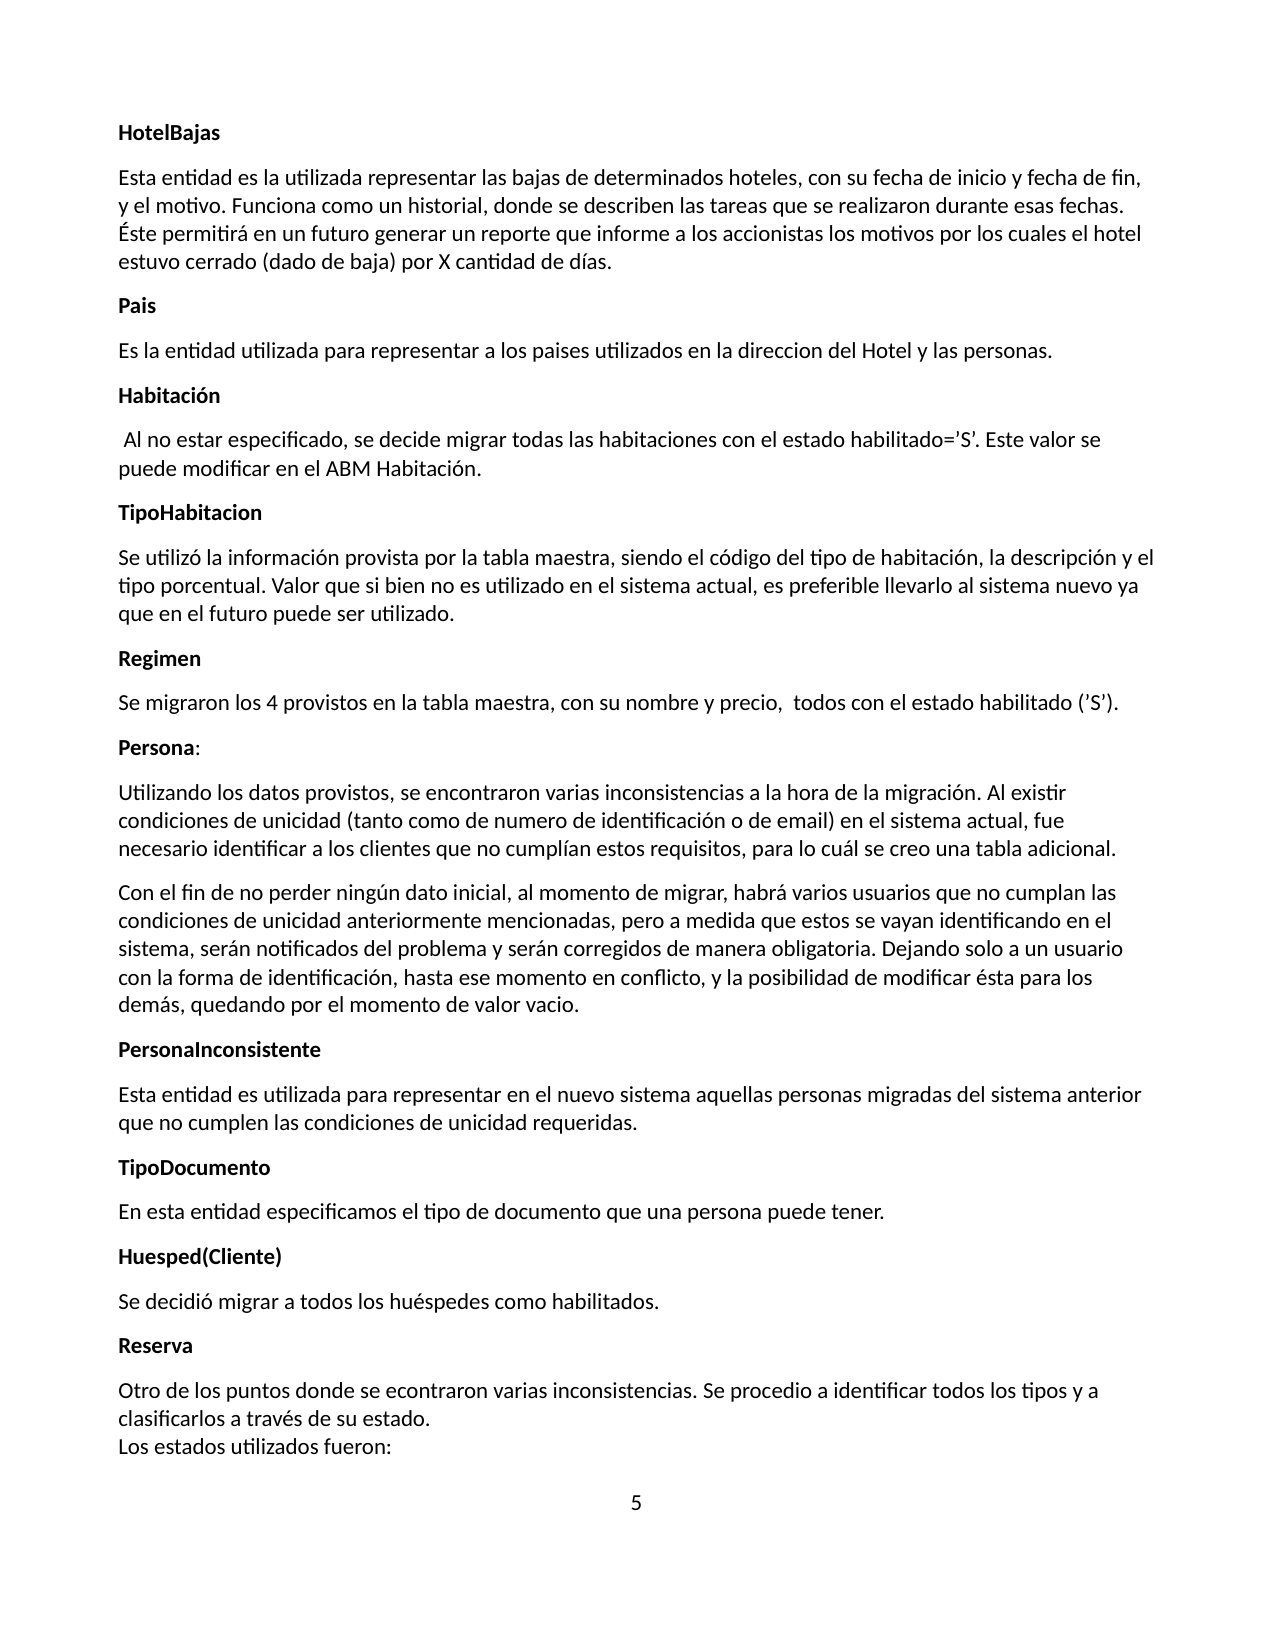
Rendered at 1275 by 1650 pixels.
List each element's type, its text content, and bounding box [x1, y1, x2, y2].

text Al no estar especificado, se decide migrar todas las habitaciones con el estado habilitado=’S’. Este valor se puede modificar en el ABM Habitación. [118, 426, 1157, 482]
text Pais [118, 292, 1157, 319]
text Esta entidad es la utilizada representar las bajas de determinados hoteles, con su fecha de inicio y fecha de fin, y el motivo. Funciona como un historial, donde se describen las tareas que se realizaron durante esas fechas. Éste permitirá en un futuro generar un reporte que informe a los accionistas los motivos por los cuales el hotel estuvo cerrado (dado de baja) por X cantidad de días. [118, 163, 1157, 275]
text Utilizando los datos provistos, se encontraron varias inconsistencias a la hora de la migración. Al existir condiciones de unicidad (tanto como de numero de identificación o de email) en el sistema actual, fue necesario identificar a los clientes que no cumplían estos requisitos, para lo cuál se creo una tabla adicional. [118, 778, 1157, 862]
text Esta entidad es utilizada para representar en el nuevo sistema aquellas personas migradas del sistema anterior que no cumplen las condiciones de unicidad requeridas. [118, 1080, 1157, 1136]
text HotelBajas [118, 118, 1157, 146]
text TipoDocumento [118, 1153, 1157, 1181]
text PersonaInconsistente [118, 1035, 1157, 1063]
text TipoHabitacion [118, 498, 1157, 526]
text Persona: [118, 733, 1157, 761]
text Huesped(Cliente) [118, 1242, 1157, 1270]
text En esta entidad especificamos el tipo de documento que una persona puede tener. [118, 1197, 1157, 1225]
text Se migraron los 4 provistos en la tabla maestra, con su nombre y precio, todos con el estado habilitado (’S’). [118, 688, 1157, 716]
text Regimen [118, 644, 1157, 672]
text Otro de los puntos donde se econtraron varias inconsistencias. Se procedio a identificar todos los tipos y a clasificarlos a través de su estado. Los estados utilizados fueron: 5 [118, 1376, 1157, 1516]
text Con el fin de no perder ningún dato inicial, al momento de migrar, habrá varios usuarios que no cumplan las condiciones de unicidad anteriormente mencionadas, pero a medida que estos se vayan identificando en el sistema, serán notificados del problema y serán corregidos de manera obligatoria. Dejando solo a un usuario con la forma de identificación, hasta ese momento en conflicto, y la posibilidad de modificar ésta para los demás, quedando por el momento de valor vacio. [118, 878, 1157, 1019]
text Reserva [118, 1331, 1157, 1359]
text Se utilizó la información provista por la tabla maestra, siendo el código del tipo de habitación, la descripción y el tipo porcentual. Valor que si bien no es utilizado en el sistema actual, es preferible llevarlo al sistema nuevo ya que en el futuro puede ser utilizado. [118, 543, 1157, 627]
text Es la entidad utilizada para representar a los paises utilizados en la direccion del Hotel y las personas. [118, 336, 1157, 364]
text Se decidió migrar a todos los huéspedes como habilitados. [118, 1287, 1157, 1315]
text Habitación [118, 381, 1157, 409]
